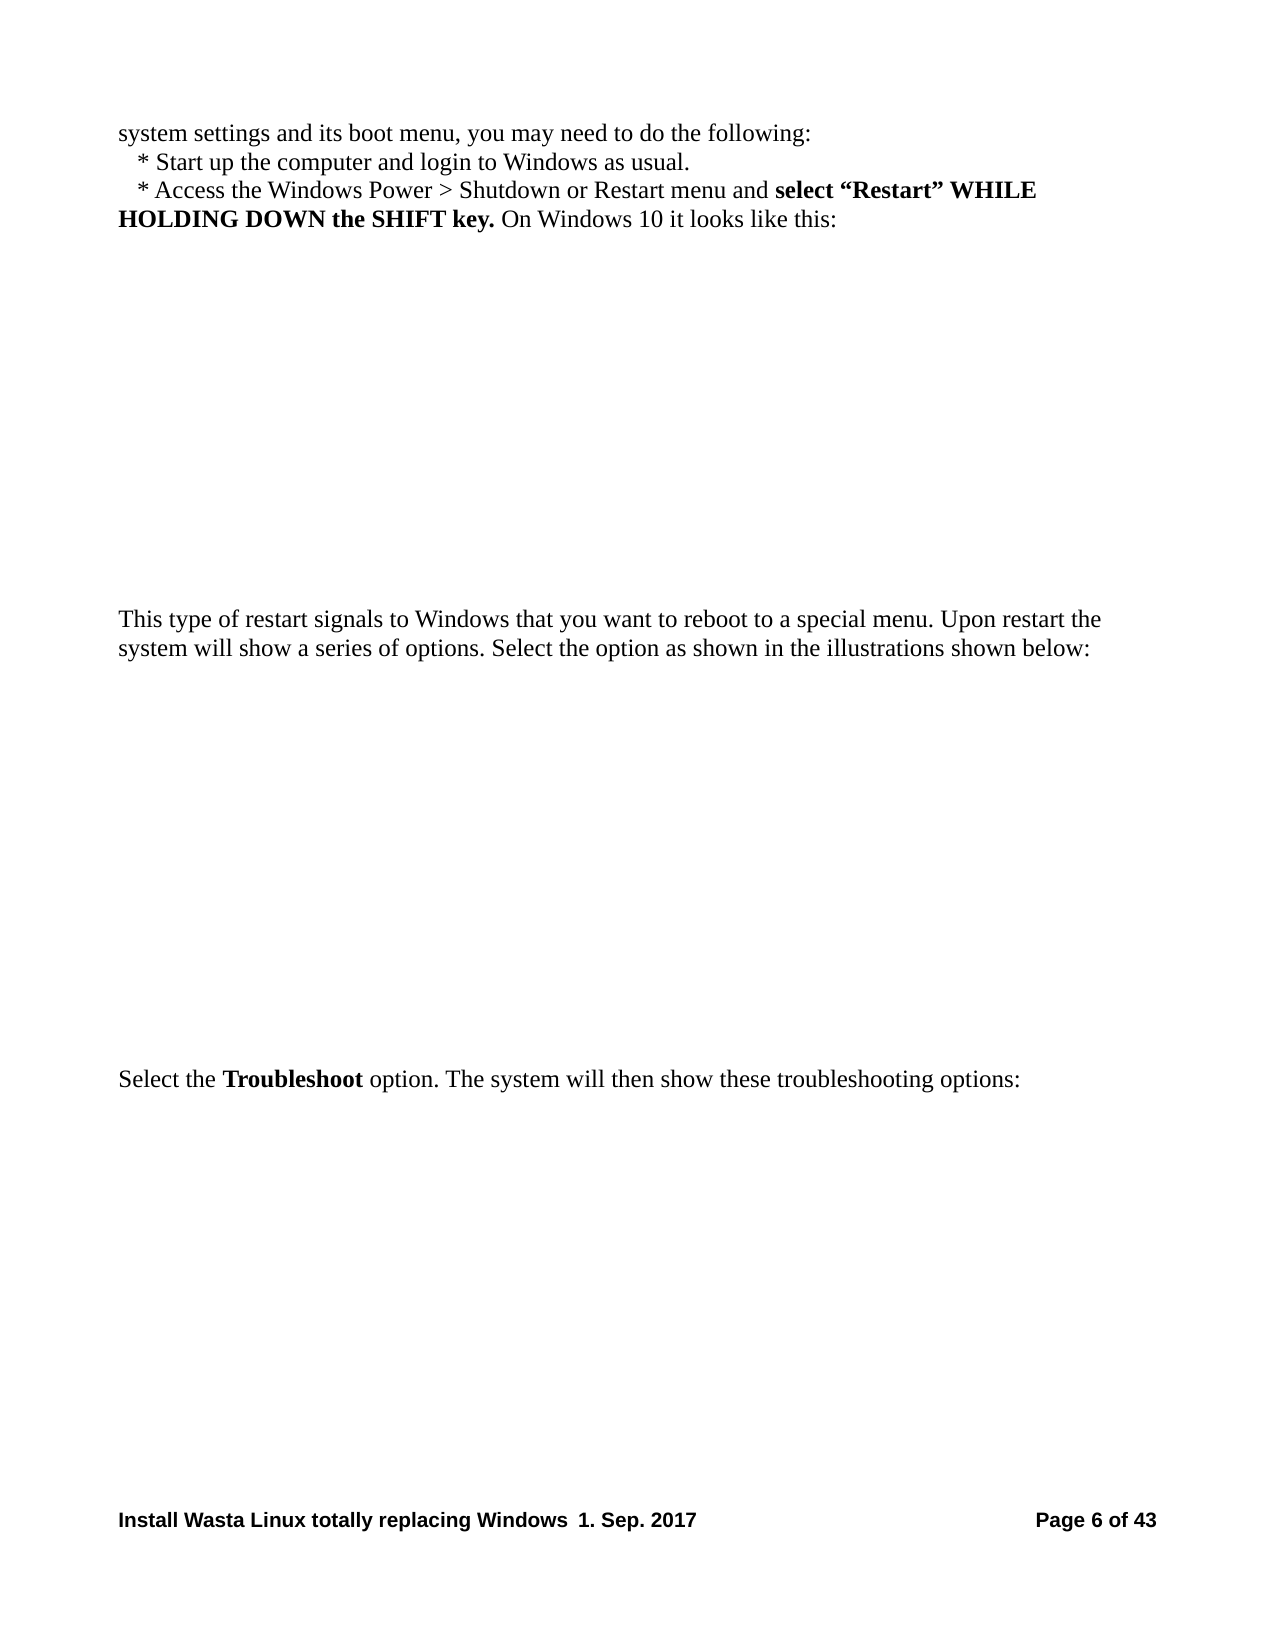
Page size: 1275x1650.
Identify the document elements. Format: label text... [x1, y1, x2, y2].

text Select the Troubleshoot option. The system will then show these troubleshooting options: [118, 1064, 1157, 1093]
text system settings and its boot menu, you may need to do the following: [118, 118, 1157, 147]
text This type of restart signals to Windows that you want to reboot to a special menu. Upon restart the system will show a series of options. Select the option as shown in the illustrations shown below: [118, 604, 1157, 662]
text * Start up the computer and login to Windows as usual. [118, 147, 1157, 176]
text * Access the Windows Power > Shutdown or Restart menu and select “Restart” WHILE HOLDING DOWN the SHIFT key. On Windows 10 it looks like this: [118, 176, 1157, 233]
